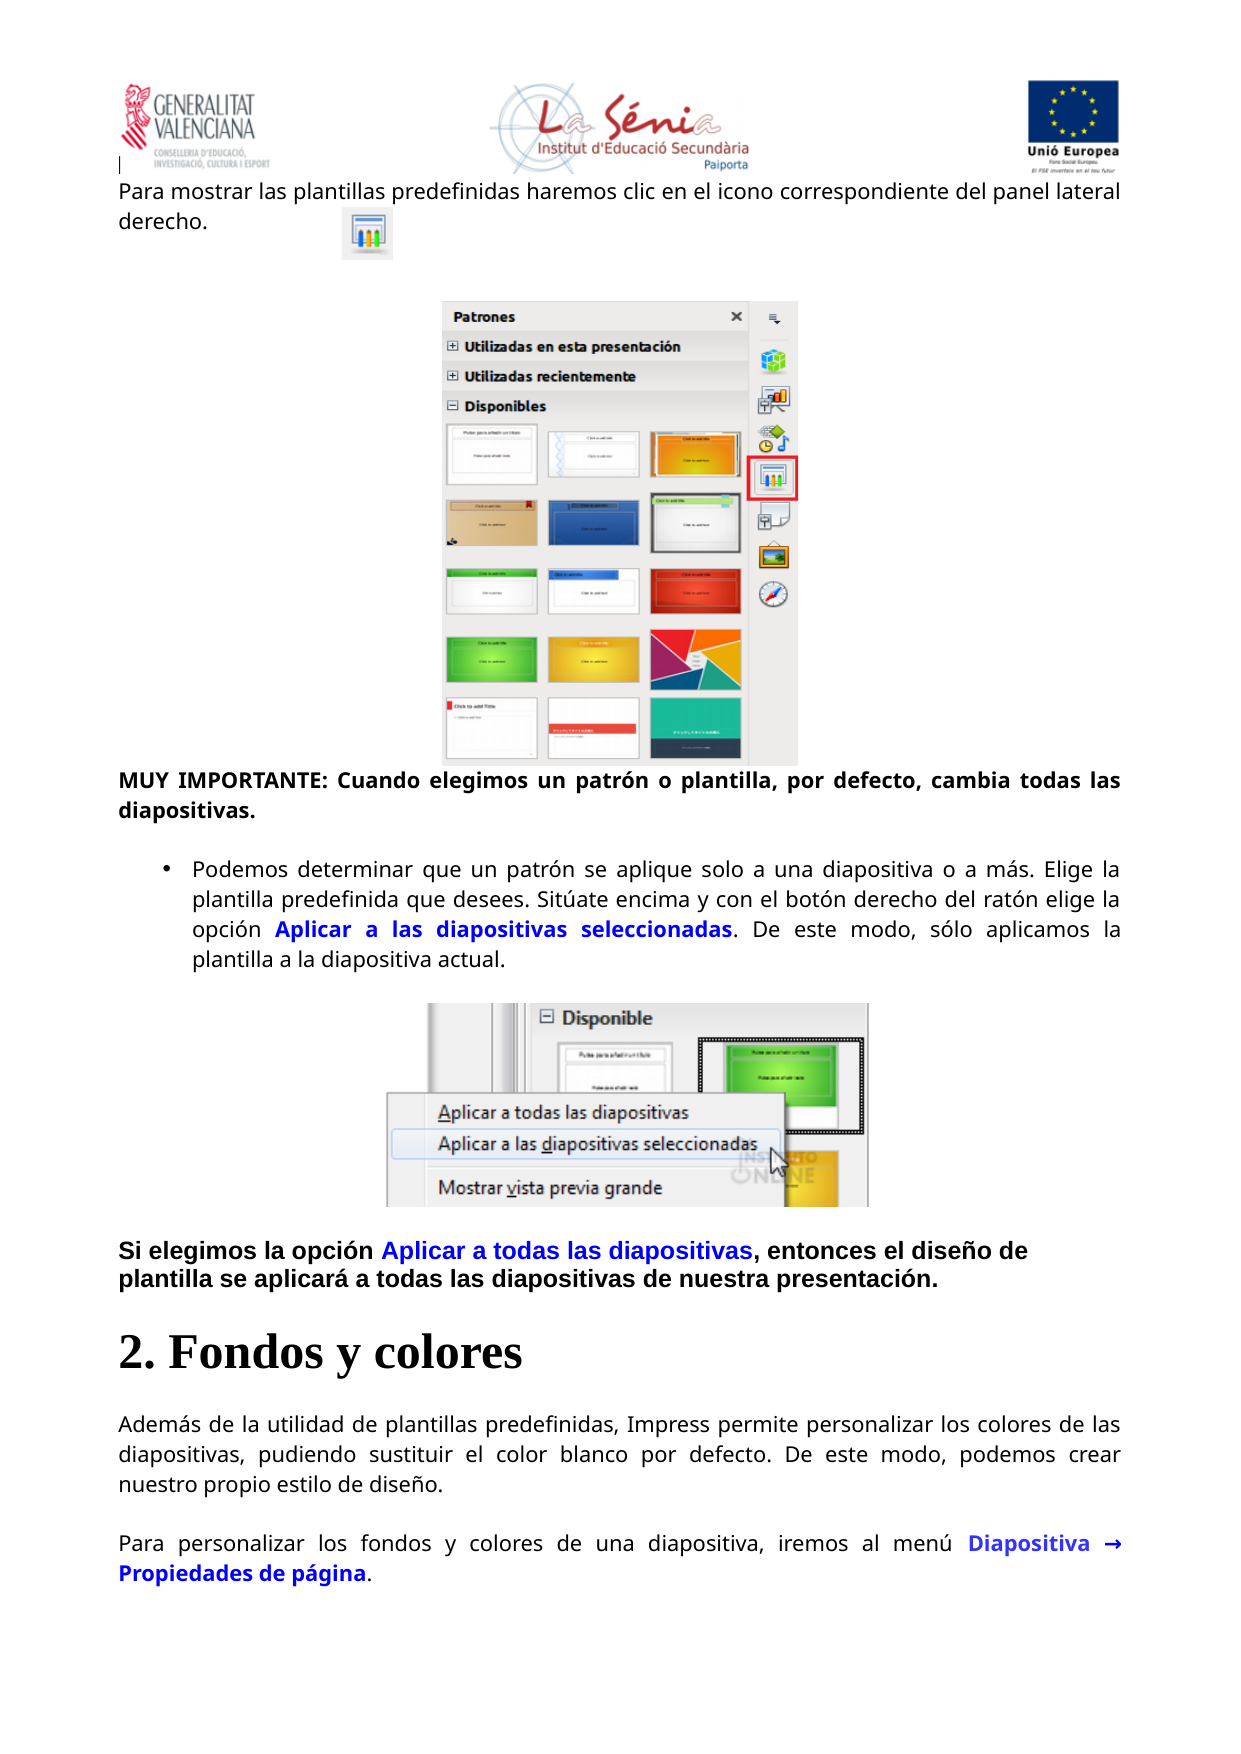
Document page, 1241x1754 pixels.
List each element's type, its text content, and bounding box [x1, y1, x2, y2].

text Para mostrar las plantillas predefinidas haremos clic en el icono correspondiente del panel lateral derecho. [118, 176, 1122, 236]
text Además de la utilidad de plantillas predefinidas, Impress permite personalizar los colores de las diapositivas, pudiendo sustituir el color blanco por defecto. De este modo, podemos crear nuestro propio estilo de diseño. [118, 1409, 1122, 1499]
picture [371, 1003, 869, 1207]
text MUY IMPORTANTE: Cuando elegimos un patrón o plantilla, por defecto, cambia todas las diapositivas. [118, 324, 1122, 825]
text 2. Fondos y colores [118, 1322, 1122, 1379]
text Si elegimos la opción Aplicar a todas las diapositivas, entonces el diseño de plantilla se aplicará a todas las diapositivas de nuestra presentación. [118, 1236, 1122, 1293]
picture [341, 207, 394, 260]
list Podemos determinar que un patrón se aplique solo a una diapositiva o a más. Elige la plantilla predefinida que desees. Sitúate encima y con el botón derecho del ratón elige la opción Aplicar a las diapositivas seleccionadas. De este modo, sólo aplicamos la plantilla a la diapositiva actual. [162, 854, 1122, 974]
text Para personalizar los fondos y colores de una diapositiva, iremos al menú Diapositiva → Propiedades de página. [118, 1528, 1122, 1588]
